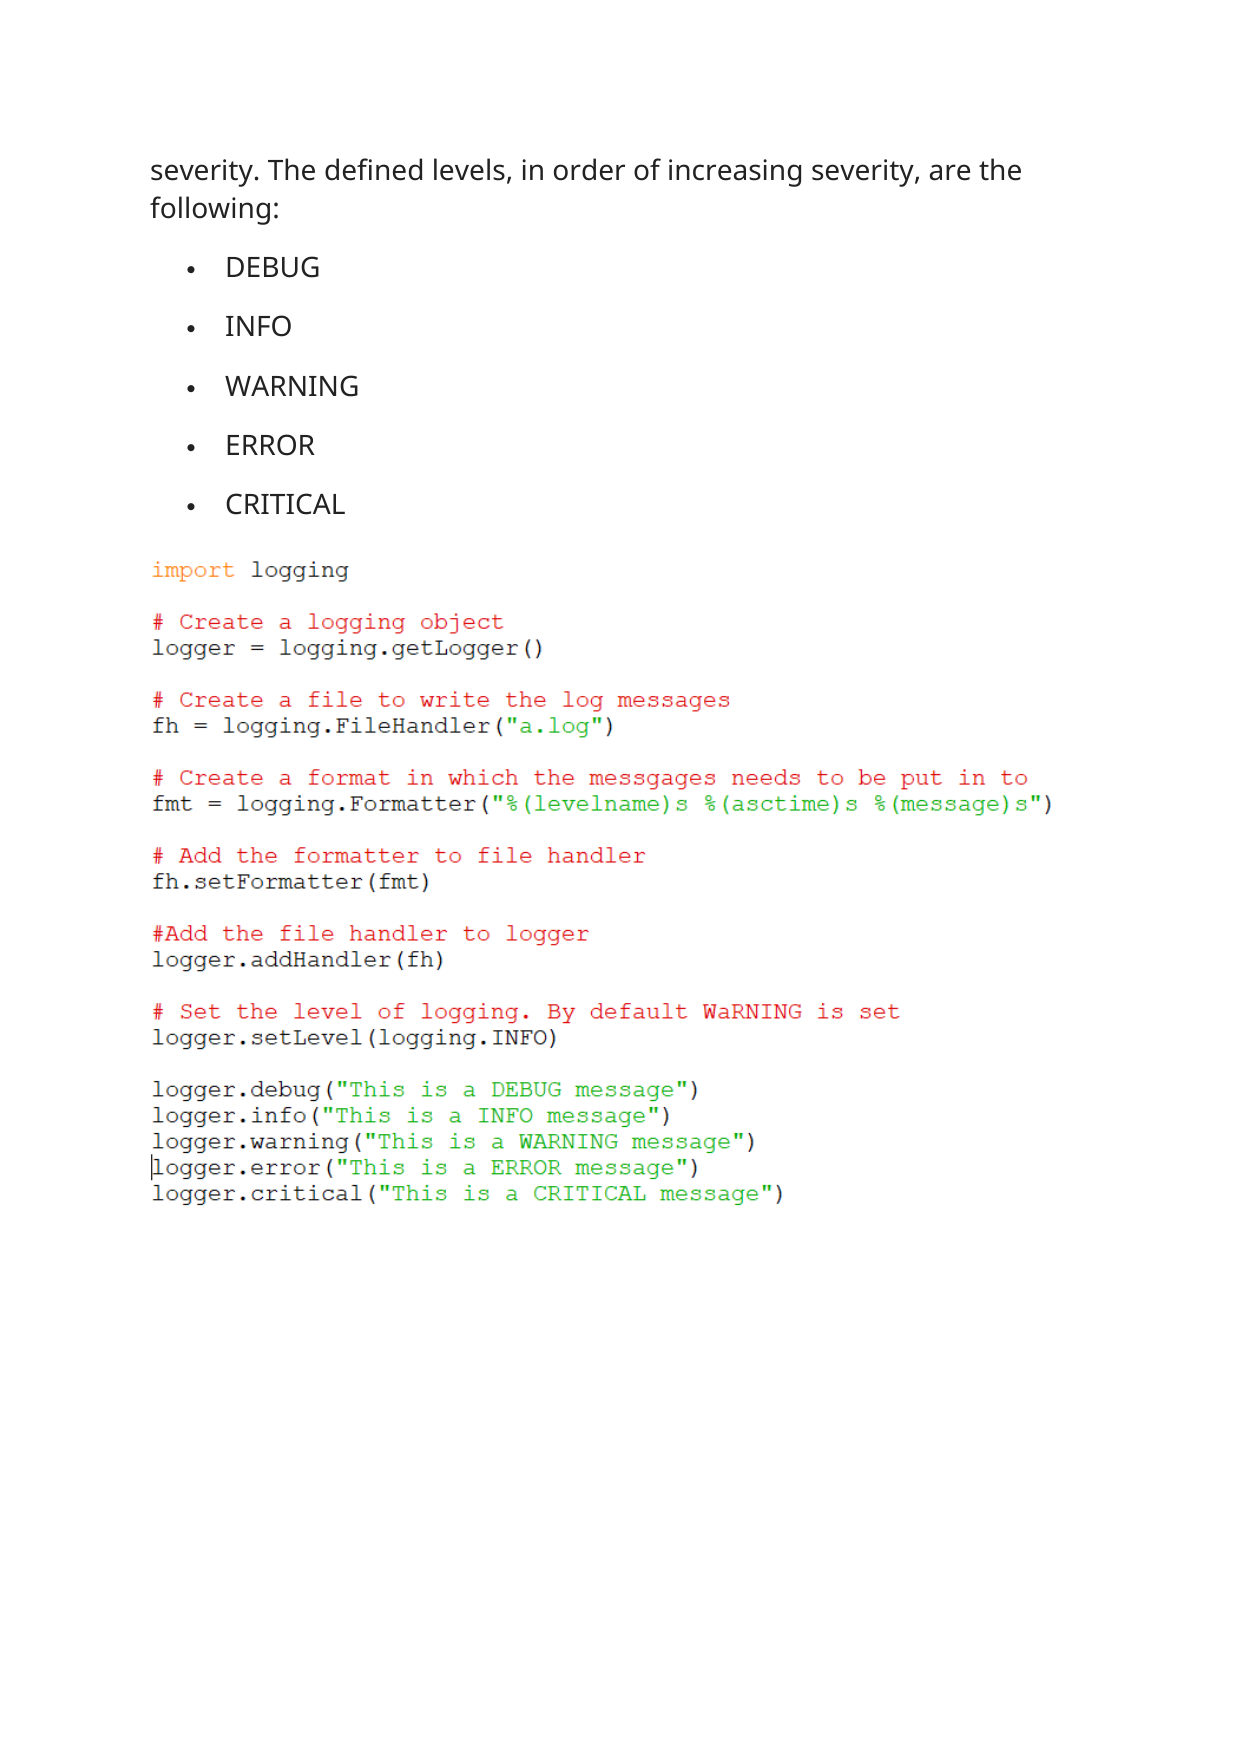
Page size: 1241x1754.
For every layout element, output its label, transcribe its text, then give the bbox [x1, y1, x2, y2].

text severity. The defined levels, in order of increasing severity, are the following: [150, 150, 1090, 227]
list CRITICAL [187, 484, 1090, 522]
list INFO [187, 307, 1090, 345]
list ERROR [187, 425, 1090, 463]
list WARNING [187, 366, 1090, 404]
list DEBUG [187, 247, 1090, 286]
